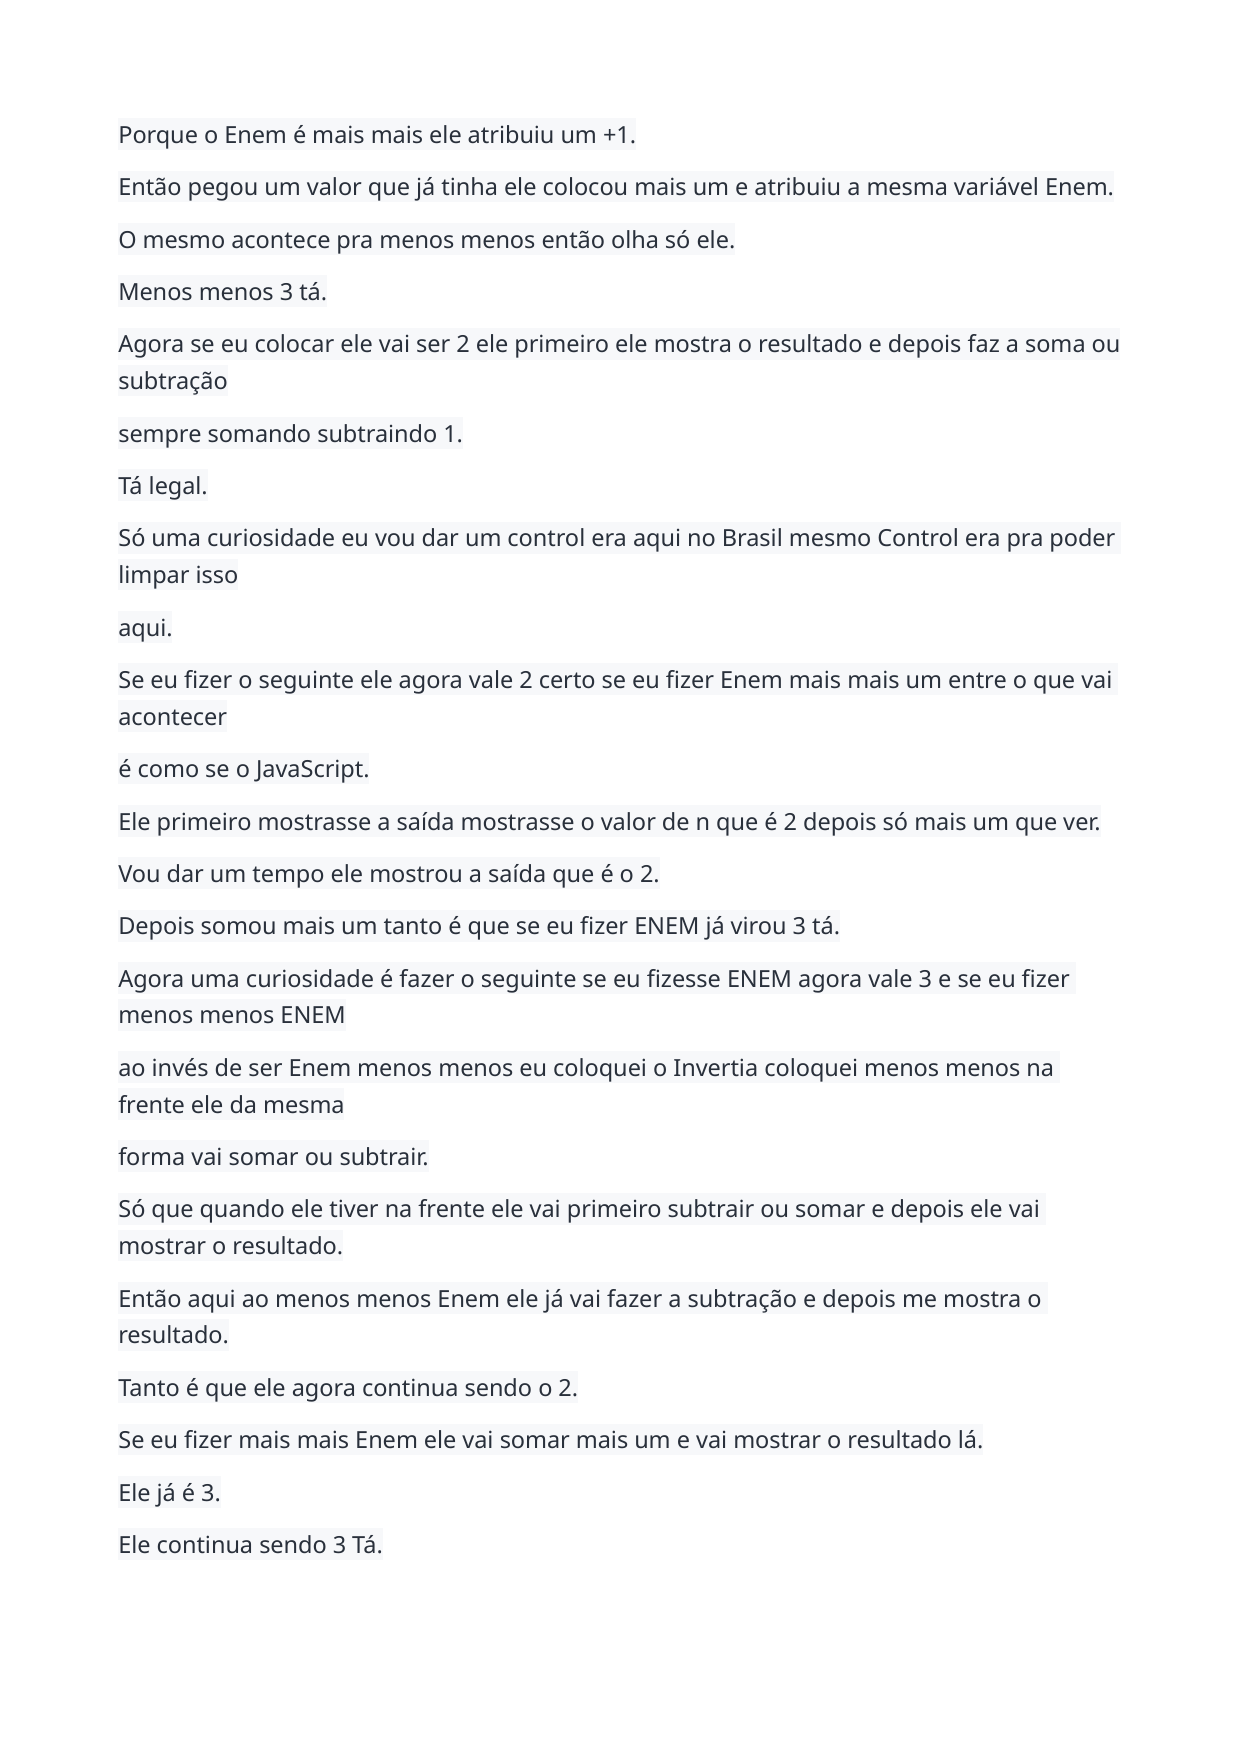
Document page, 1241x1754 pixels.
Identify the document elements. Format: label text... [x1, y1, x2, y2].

text Só uma curiosidade eu vou dar um control era aqui no Brasil mesmo Control era pra poder limpar isso [118, 522, 1122, 590]
text Vou dar um tempo ele mostrou a saída que é o 2. [118, 857, 1122, 889]
text Porque o Enem é mais mais ele atribuiu um +1. [118, 118, 1122, 150]
text Ele continua sendo 3 Tá. [118, 1528, 1122, 1560]
text Ele primeiro mostrasse a saída mostrasse o valor de n que é 2 depois só mais um que ver. [118, 805, 1122, 837]
text Tanto é que ele agora continua sendo o 2. [118, 1371, 1122, 1403]
text Depois somou mais um tanto é que se eu fizer ENEM já virou 3 tá. [118, 909, 1122, 942]
text Então aqui ao menos menos Enem ele já vai fazer a subtração e depois me mostra o resultado. [118, 1282, 1122, 1351]
text Tá legal. [118, 469, 1122, 501]
text é como se o JavaScript. [118, 752, 1122, 784]
text ao invés de ser Enem menos menos eu coloquei o Invertia coloquei menos menos na frente ele da mesma [118, 1051, 1122, 1120]
text sempre somando subtraindo 1. [118, 417, 1122, 449]
text forma vai somar ou subtrair. [118, 1140, 1122, 1172]
text Ele já é 3. [118, 1476, 1122, 1508]
text Só que quando ele tiver na frente ele vai primeiro subtrair ou somar e depois ele vai mostrar o resultado. [118, 1193, 1122, 1261]
text Se eu fizer mais mais Enem ele vai somar mais um e vai mostrar o resultado lá. [118, 1423, 1122, 1455]
text Agora uma curiosidade é fazer o seguinte se eu fizesse ENEM agora vale 3 e se eu fizer menos menos ENEM [118, 962, 1122, 1031]
text O mesmo acontece pra menos menos então olha só ele. [118, 223, 1122, 255]
text Se eu fizer o seguinte ele agora vale 2 certo se eu fizer Enem mais mais um entre o que vai acontecer [118, 663, 1122, 732]
text aqui. [118, 611, 1122, 643]
text Agora se eu colocar ele vai ser 2 ele primeiro ele mostra o resultado e depois faz a soma ou subtração [118, 328, 1122, 396]
text Menos menos 3 tá. [118, 275, 1122, 307]
text Então pegou um valor que já tinha ele colocou mais um e atribuiu a mesma variável Enem. [118, 171, 1122, 202]
